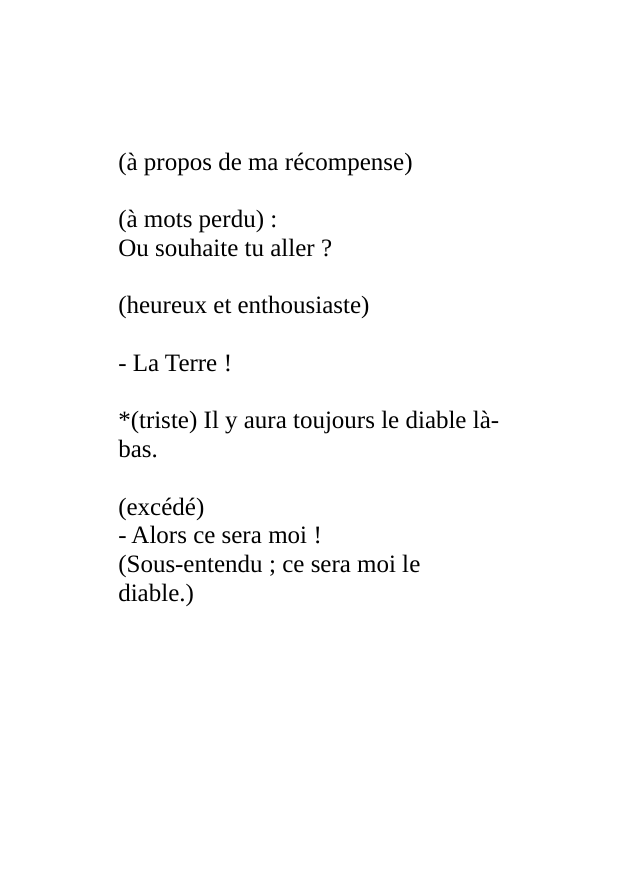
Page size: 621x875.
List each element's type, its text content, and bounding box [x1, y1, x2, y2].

text - Alors ce sera moi ! [118, 521, 502, 549]
text (excédé) [118, 492, 502, 521]
text (heureux et enthousiaste) [118, 291, 502, 319]
text (à mots perdu) : [118, 204, 502, 233]
text *(triste) Il y aura toujours le diable là-bas. [118, 406, 502, 463]
text (Sous-entendu ; ce sera moi le diable.) [118, 549, 502, 607]
text - La Terre ! [118, 348, 502, 377]
text (à propos de ma récompense) [118, 147, 502, 176]
text Ou souhaite tu aller ? [118, 233, 502, 262]
